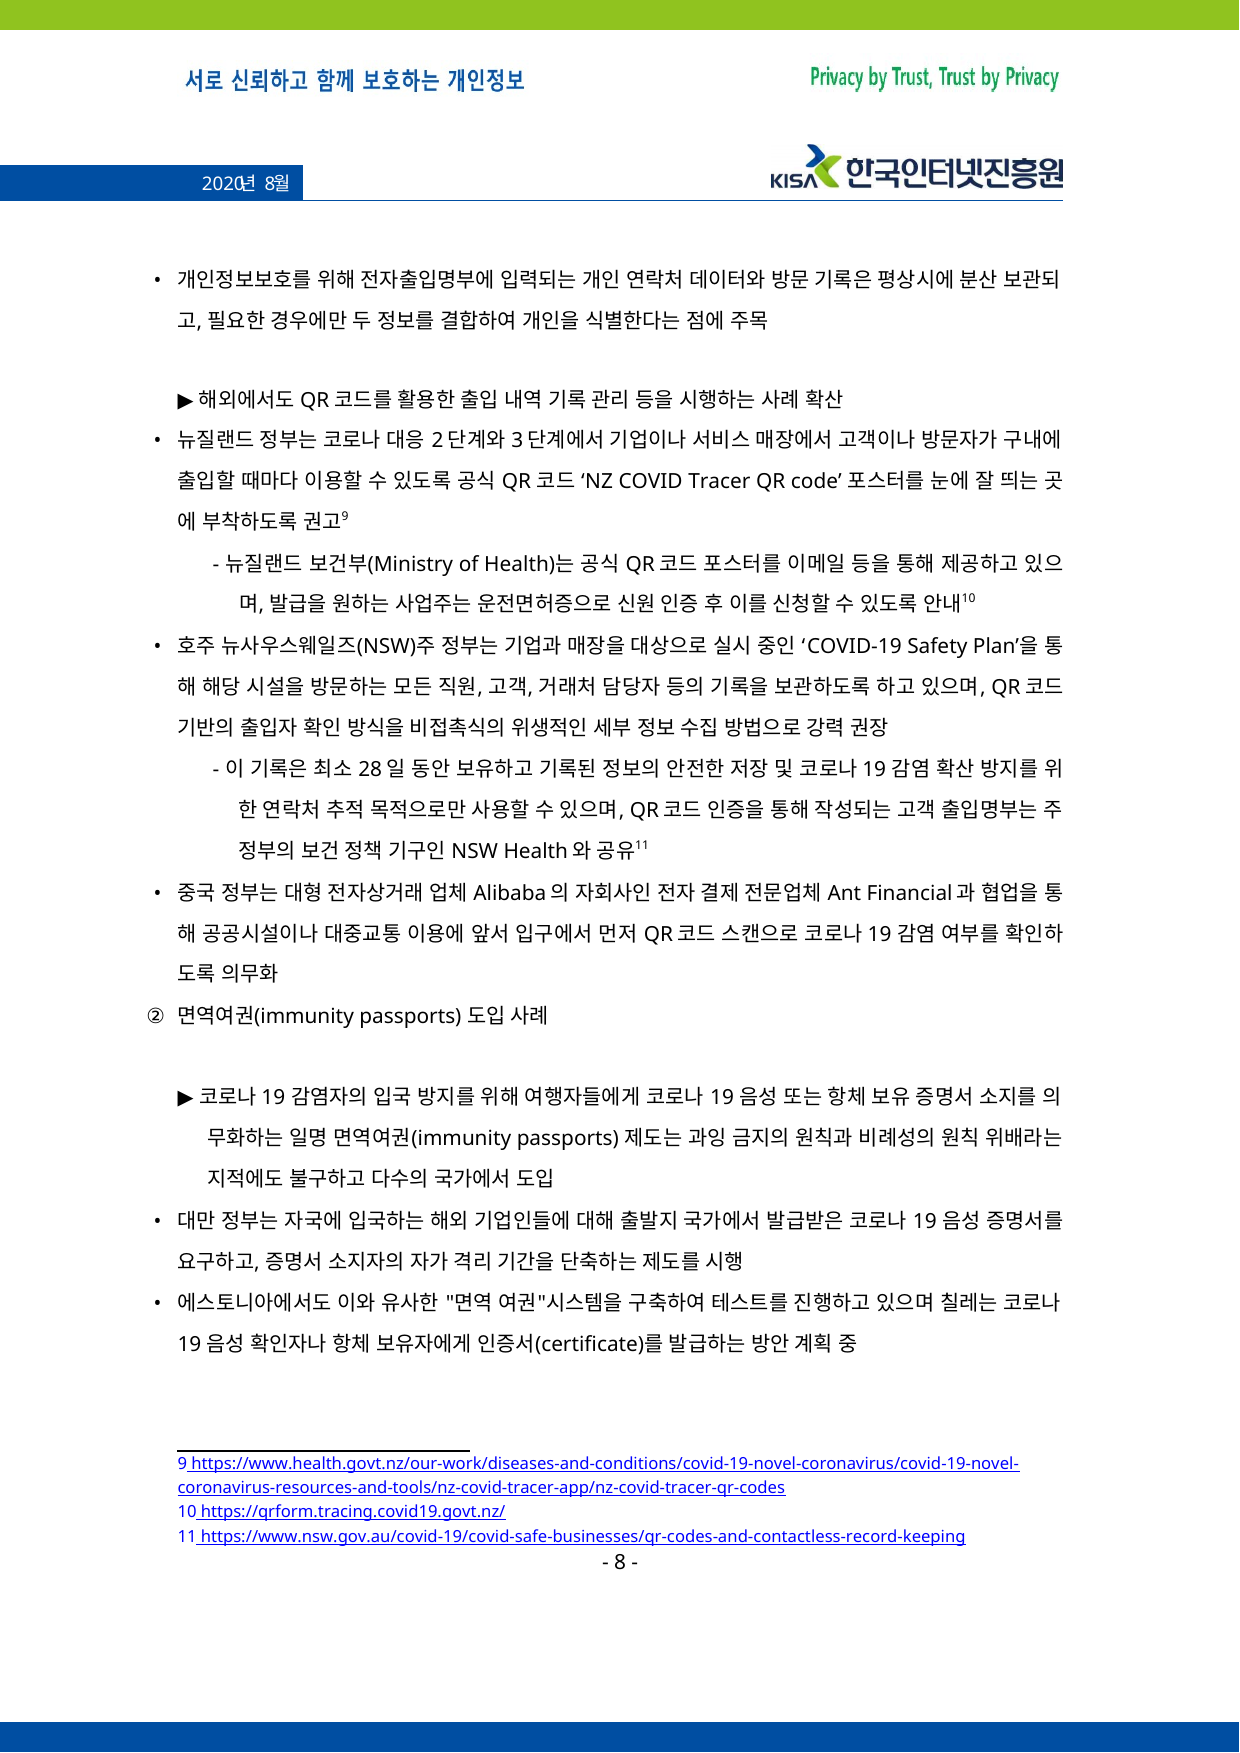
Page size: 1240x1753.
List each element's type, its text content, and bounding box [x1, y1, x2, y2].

list 중국 정부는 대형 전자상거래 업체 Alibaba의 자회사인 전자 결제 전문업체 Ant Financial과 협업을 통해 공공시설이나 대중교통 이용에 앞서 입구에서 먼저 QR코드 스캔으로 코로나19 감염 여부를 확인하도록 의무화 [153, 878, 1063, 988]
list 뉴질랜드 정부는 코로나 대응 2단계와 3단계에서 기업이나 서비스 매장에서 고객이나 방문자가 구내에 출입할 때마다 이용할 수 있도록 공식 QR 코드 ‘NZ COVID Tracer QR code’ 포스터를 눈에 잘 띄는 곳에 부착하도록 권고 [153, 425, 1063, 536]
list https://www.health.govt.nz/our-work/diseases-and-conditions/covid-19-novel-coronavirus/covid-19-novel-coronavirus-resources-and-tools/nz-covid-tracer-app/nz-covid-tracer-qr-codes [177, 1452, 1063, 1498]
text ▶ 해외에서도 QR 코드를 활용한 출입 내역 기록 관리 등을 시행하는 사례 확산 [177, 385, 1063, 414]
text - 이 기록은 최소 28일 동안 보유하고 기록된 정보의 안전한 저장 및 코로나19 감염 확산 방지를 위한 연락처 추적 목적으로만 사용할 수 있으며, QR코드 인증을 통해 작성되는 고객 출입명부는 주정부의 보건 정책 기구인 NSW Health와 공유 [207, 754, 1063, 865]
text https://www.nsw.gov.au/covid-19/covid-safe-businesses/qr-codes-and-contactless-record-keeping [177, 1524, 1063, 1547]
list 개인정보보호를 위해 전자출입명부에 입력되는 개인 연락처 데이터와 방문 기록은 평상시에 분산 보관되고, 필요한 경우에만 두 정보를 결합하여 개인을 식별한다는 점에 주목 [153, 265, 1063, 335]
list 면역여권(immunity passports) 도입 사례 [146, 1001, 1063, 1029]
text https://qrform.tracing.covid19.govt.nz/ [177, 1500, 1063, 1523]
list 호주 뉴사우스웨일즈(NSW)주 정부는 기업과 매장을 대상으로 실시 중인 ‘COVID-19 Safety Plan’을 통해 해당 시설을 방문하는 모든 직원, 고객, 거래처 담당자 등의 기록을 보관하도록 하고 있으며, QR코드 기반의 출입자 확인 방식을 비접촉식의 위생적인 ​세부 정보 수집 방법으로 강력 권장 [153, 631, 1063, 741]
text - 뉴질랜드 보건부(Ministry of Health)는 공식 QR코드 포스터를 이메일 등을 통해 제공하고 있으며, 발급을 원하는 사업주는 운전면허증으로 신원 인증 후 이를 신청할 수 있도록 안내 [207, 549, 1063, 618]
text ▶ 코로나19 감염자의 입국 방지를 위해 여행자들에게 코로나19 음성 또는 항체 보유 증명서 소지를 의무화하는 일명 면역여권(immunity passports) 제도는 과잉 금지의 원칙과 비례성의 원칙 위배라는 지적에도 불구하고 다수의 국가에서 도입 [177, 1082, 1063, 1193]
list 에스토니아에서도 이와 유사한 "면역 여권"시스템을 구축하여 테스트를 진행하고 있으며 칠레는 코로나19 음성 확인자나 항체 보유자에게 인증서(certificate)를 발급하는 방안 계획 중 [153, 1288, 1063, 1358]
list 대만 정부는 자국에 입국하는 해외 기업인들에 대해 출발지 국가에서 발급받은 코로나19 음성 증명서를 요구하고, 증명서 소지자의 자가 격리 기간을 단축하는 제도를 시행 [153, 1206, 1063, 1275]
